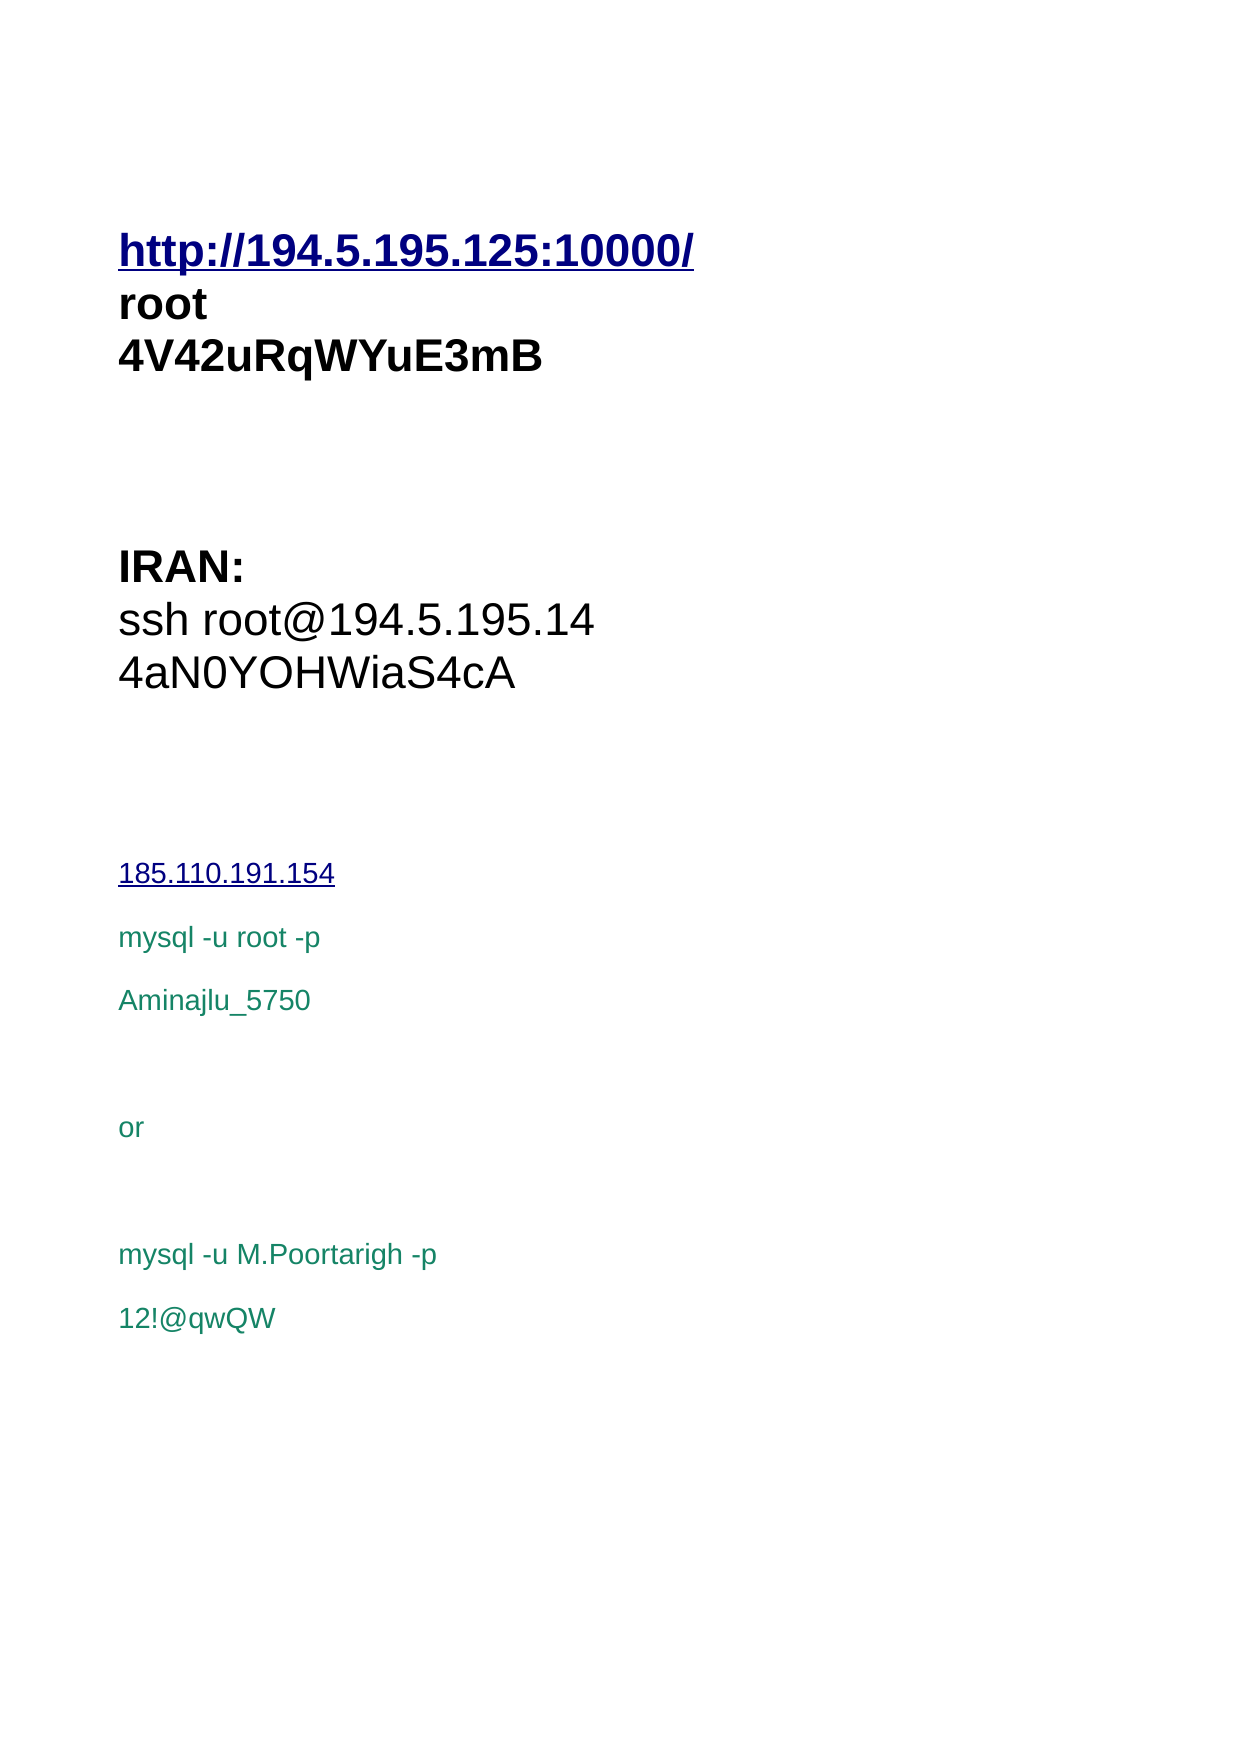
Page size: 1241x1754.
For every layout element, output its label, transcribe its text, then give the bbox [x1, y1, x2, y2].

text root [118, 276, 1122, 329]
text http://194.5.195.125:10000/ [118, 223, 1122, 276]
text mysql -u root -p [118, 919, 1122, 953]
text IRAN: [118, 540, 1122, 592]
text or [118, 1110, 1122, 1144]
text Aminajlu_5750 [118, 983, 1122, 1017]
text 4V42uRqWYuE3mB [118, 329, 1122, 382]
text 185.110.191.154 [118, 856, 1122, 889]
text mysql -u M.Poortarigh -p [118, 1237, 1122, 1271]
text 12!@qwQW [118, 1301, 1122, 1334]
text ssh root@194.5.195.14 [118, 592, 1122, 645]
text 4aN0YOHWiaS4cA [118, 645, 1122, 698]
